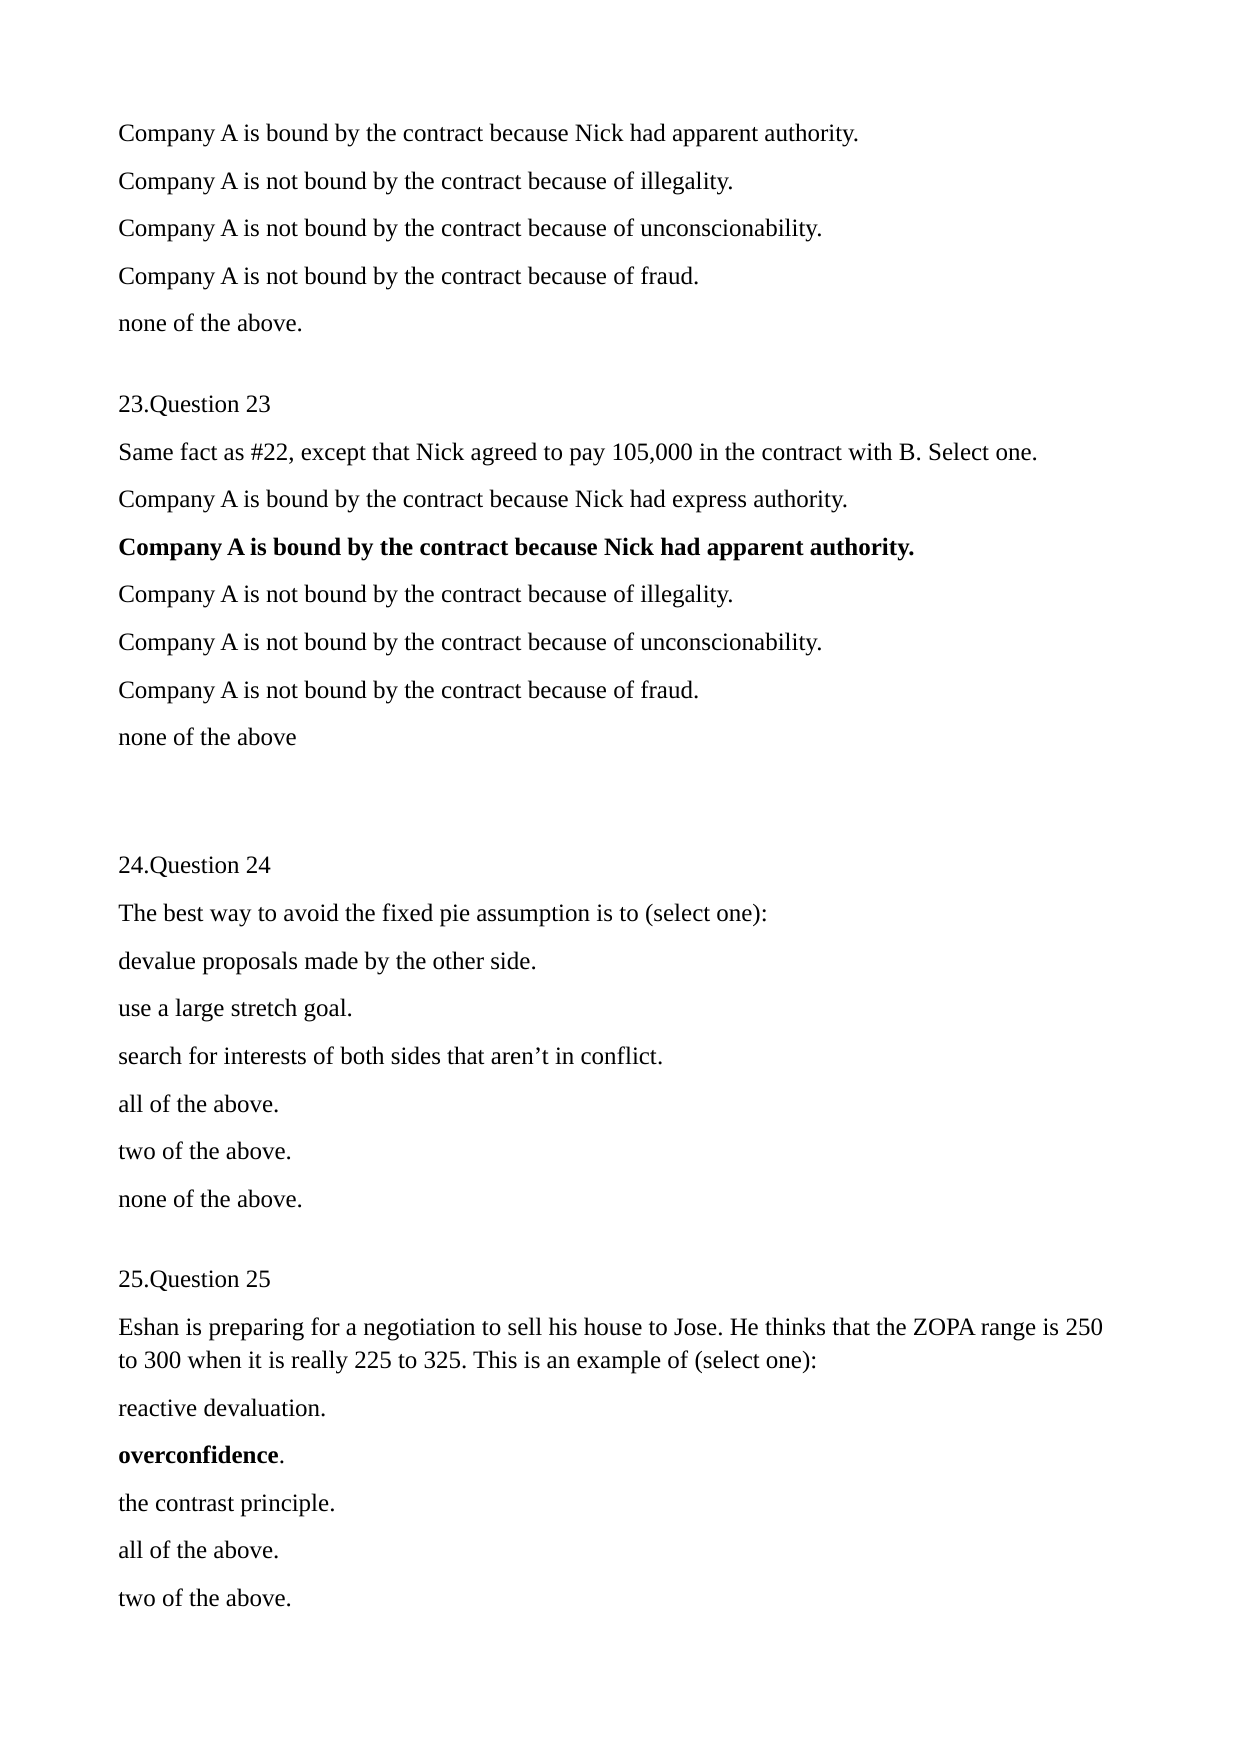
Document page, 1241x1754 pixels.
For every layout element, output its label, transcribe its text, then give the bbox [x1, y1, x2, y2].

text Company A is bound by the contract because Nick had apparent authority. [118, 532, 1122, 561]
text two of the above. [118, 1583, 1122, 1612]
text Company A is bound by the contract because Nick had express authority. [118, 484, 1122, 513]
text Company A is not bound by the contract because of unconscionability. [118, 627, 1122, 656]
text Company A is not bound by the contract because of illegality. [118, 166, 1122, 194]
text 25.Question 25 [118, 1264, 1122, 1293]
text all of the above. [118, 1089, 1122, 1117]
text Company A is not bound by the contract because of unconscionability. [118, 213, 1122, 242]
text Company A is not bound by the contract because of illegality. [118, 579, 1122, 608]
text use a large stretch goal. [118, 993, 1122, 1022]
text overconfidence. [118, 1440, 1122, 1469]
text two of the above. [118, 1136, 1122, 1165]
text the contrast principle. [118, 1488, 1122, 1517]
text Company A is bound by the contract because Nick had apparent authority. [118, 118, 1122, 147]
text none of the above [118, 722, 1122, 751]
text 24.Question 24 [118, 851, 1122, 879]
text The best way to avoid the fixed pie assumption is to (select one): [118, 898, 1122, 927]
text devalue proposals made by the other side. [118, 946, 1122, 974]
text reactive devaluation. [118, 1393, 1122, 1421]
text Eshan is preparing for a negotiation to sell his house to Jose. He thinks that the ZOPA range is 250 to 300 when it is really 225 to 325. This is an example of (select one): [118, 1312, 1122, 1374]
text search for interests of both sides that aren’t in conflict. [118, 1041, 1122, 1070]
text Same fact as #22, except that Nick agreed to pay 105,000 in the contract with B. Select one. [118, 437, 1122, 466]
text none of the above. [118, 1184, 1122, 1213]
text Company A is not bound by the contract because of fraud. [118, 261, 1122, 290]
text none of the above. [118, 308, 1122, 337]
text 23.Question 23 [118, 389, 1122, 418]
text all of the above. [118, 1536, 1122, 1564]
text Company A is not bound by the contract because of fraud. [118, 675, 1122, 703]
